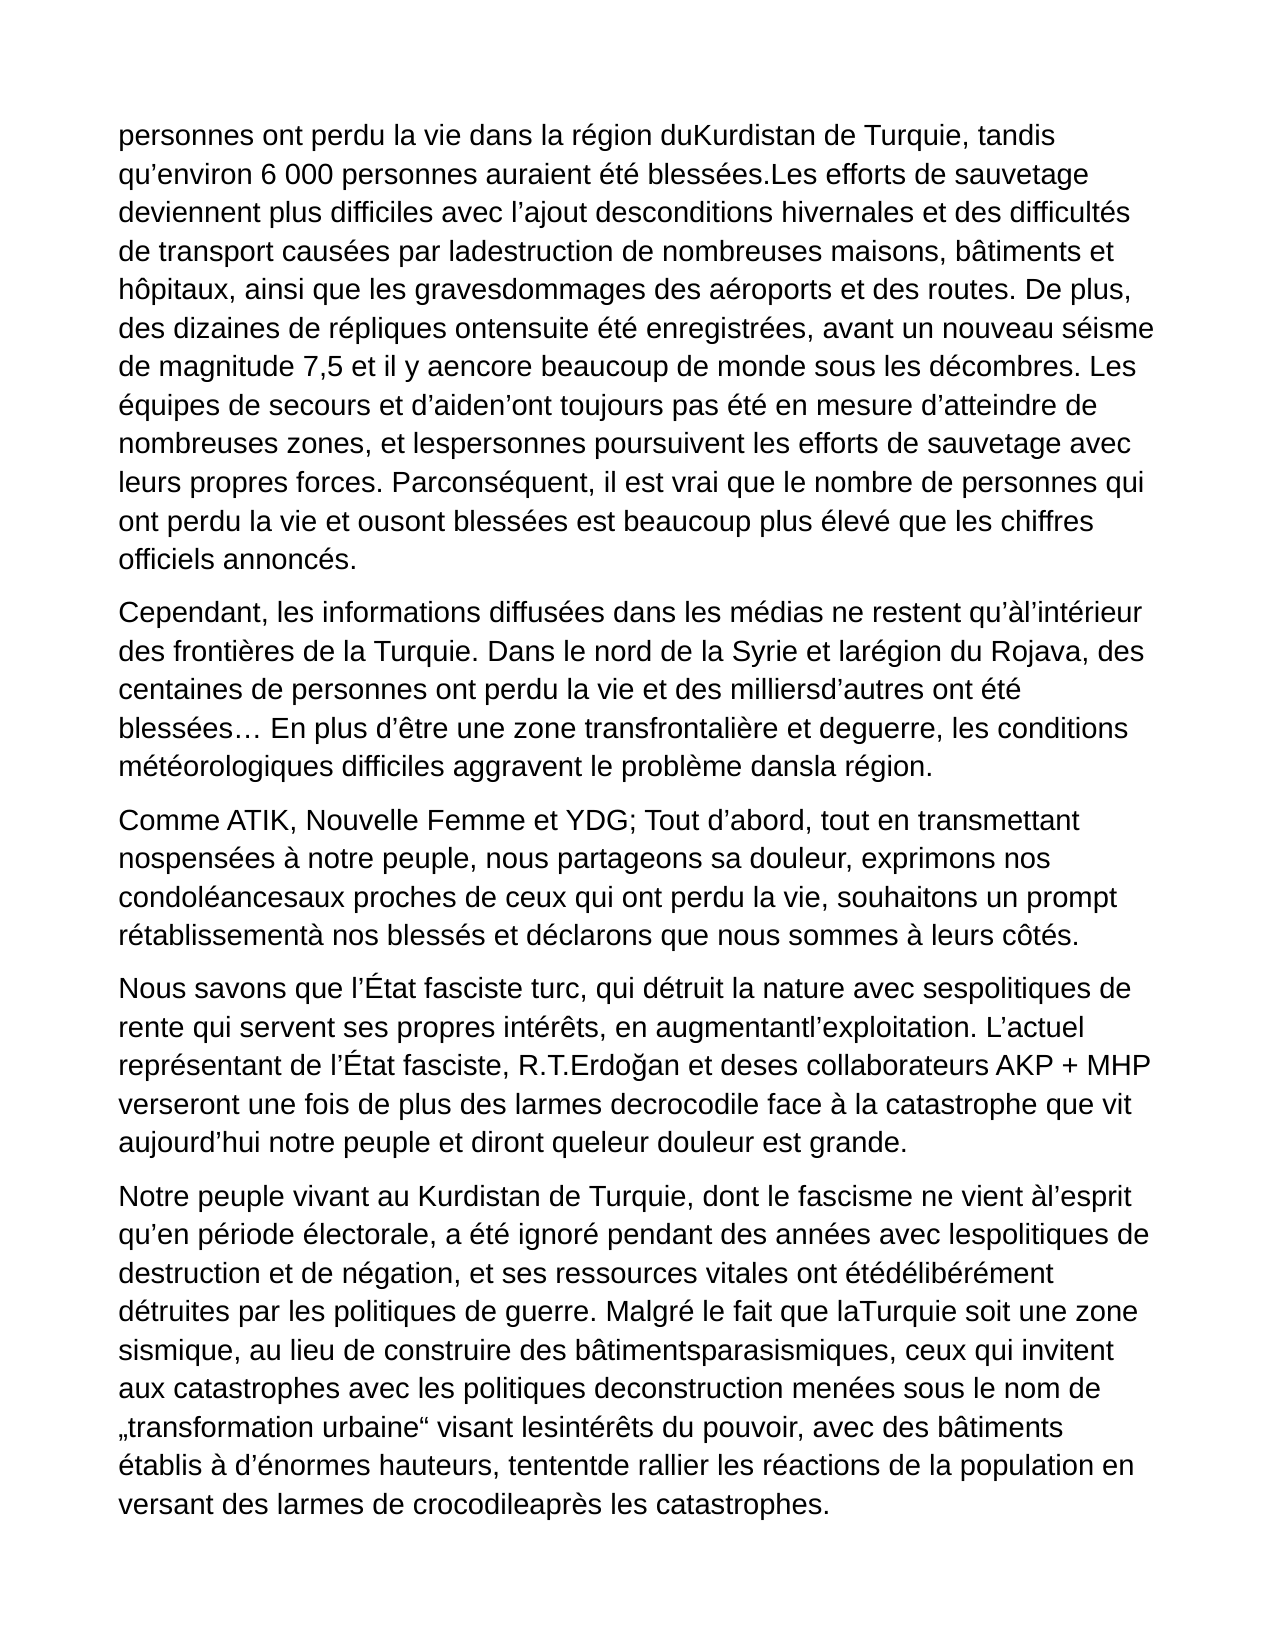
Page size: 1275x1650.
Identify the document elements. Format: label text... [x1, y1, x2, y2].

text Comme ATIK, Nouvelle Femme et YDG; Tout d’abord, tout en transmettant nospensées à notre peuple, nous partageons sa douleur, exprimons nos condoléancesaux proches de ceux qui ont perdu la vie, souhaitons un prompt rétablissementà nos blessés et déclarons que nous sommes à leurs côtés. [118, 802, 1157, 952]
text Nous savons que l’État fasciste turc, qui détruit la nature avec sespolitiques de rente qui servent ses propres intérêts, en augmentantl’exploitation. L’actuel représentant de l’État fasciste, R.T.Erdoğan et deses collaborateurs AKP + MHP verseront une fois de plus des larmes decrocodile face à la catastrophe que vit aujourd’hui notre peuple et diront queleur douleur est grande. [118, 971, 1157, 1159]
text personnes ont perdu la vie dans la région duKurdistan de Turquie, tandis qu’environ 6 000 personnes auraient été blessées.Les efforts de sauvetage deviennent plus difficiles avec l’ajout desconditions hivernales et des difficultés de transport causées par ladestruction de nombreuses maisons, bâtiments et hôpitaux, ainsi que les gravesdommages des aéroports et des routes. De plus, des dizaines de répliques ontensuite été enregistrées, avant un nouveau séisme de magnitude 7,5 et il y aencore beaucoup de monde sous les décombres. Les équipes de secours et d’aiden’ont toujours pas été en mesure d’atteindre de nombreuses zones, et lespersonnes poursuivent les efforts de sauvetage avec leurs propres forces. Parconséquent, il est vrai que le nombre de personnes qui ont perdu la vie et ousont blessées est beaucoup plus élevé que les chiffres officiels annoncés. [118, 118, 1157, 576]
text Notre peuple vivant au Kurdistan de Turquie, dont le fascisme ne vient àl’esprit qu’en période électorale, a été ignoré pendant des années avec lespolitiques de destruction et de négation, et ses ressources vitales ont étédélibérément détruites par les politiques de guerre. Malgré le fait que laTurquie soit une zone sismique, au lieu de construire des bâtimentsparasismiques, ceux qui invitent aux catastrophes avec les politiques deconstruction menées sous le nom de „transformation urbaine“ visant lesintérêts du pouvoir, avec des bâtiments établis à d’énormes hauteurs, tententde rallier les réactions de la population en versant des larmes de crocodileaprès les catastrophes. [118, 1178, 1157, 1520]
text Cependant, les informations diffusées dans les médias ne restent qu’àl’intérieur des frontières de la Turquie. Dans le nord de la Syrie et larégion du Rojava, des centaines de personnes ont perdu la vie et des milliersd’autres ont été blessées… En plus d’être une zone transfrontalière et deguerre, les conditions météorologiques difficiles aggravent le problème dansla région. [118, 595, 1157, 783]
